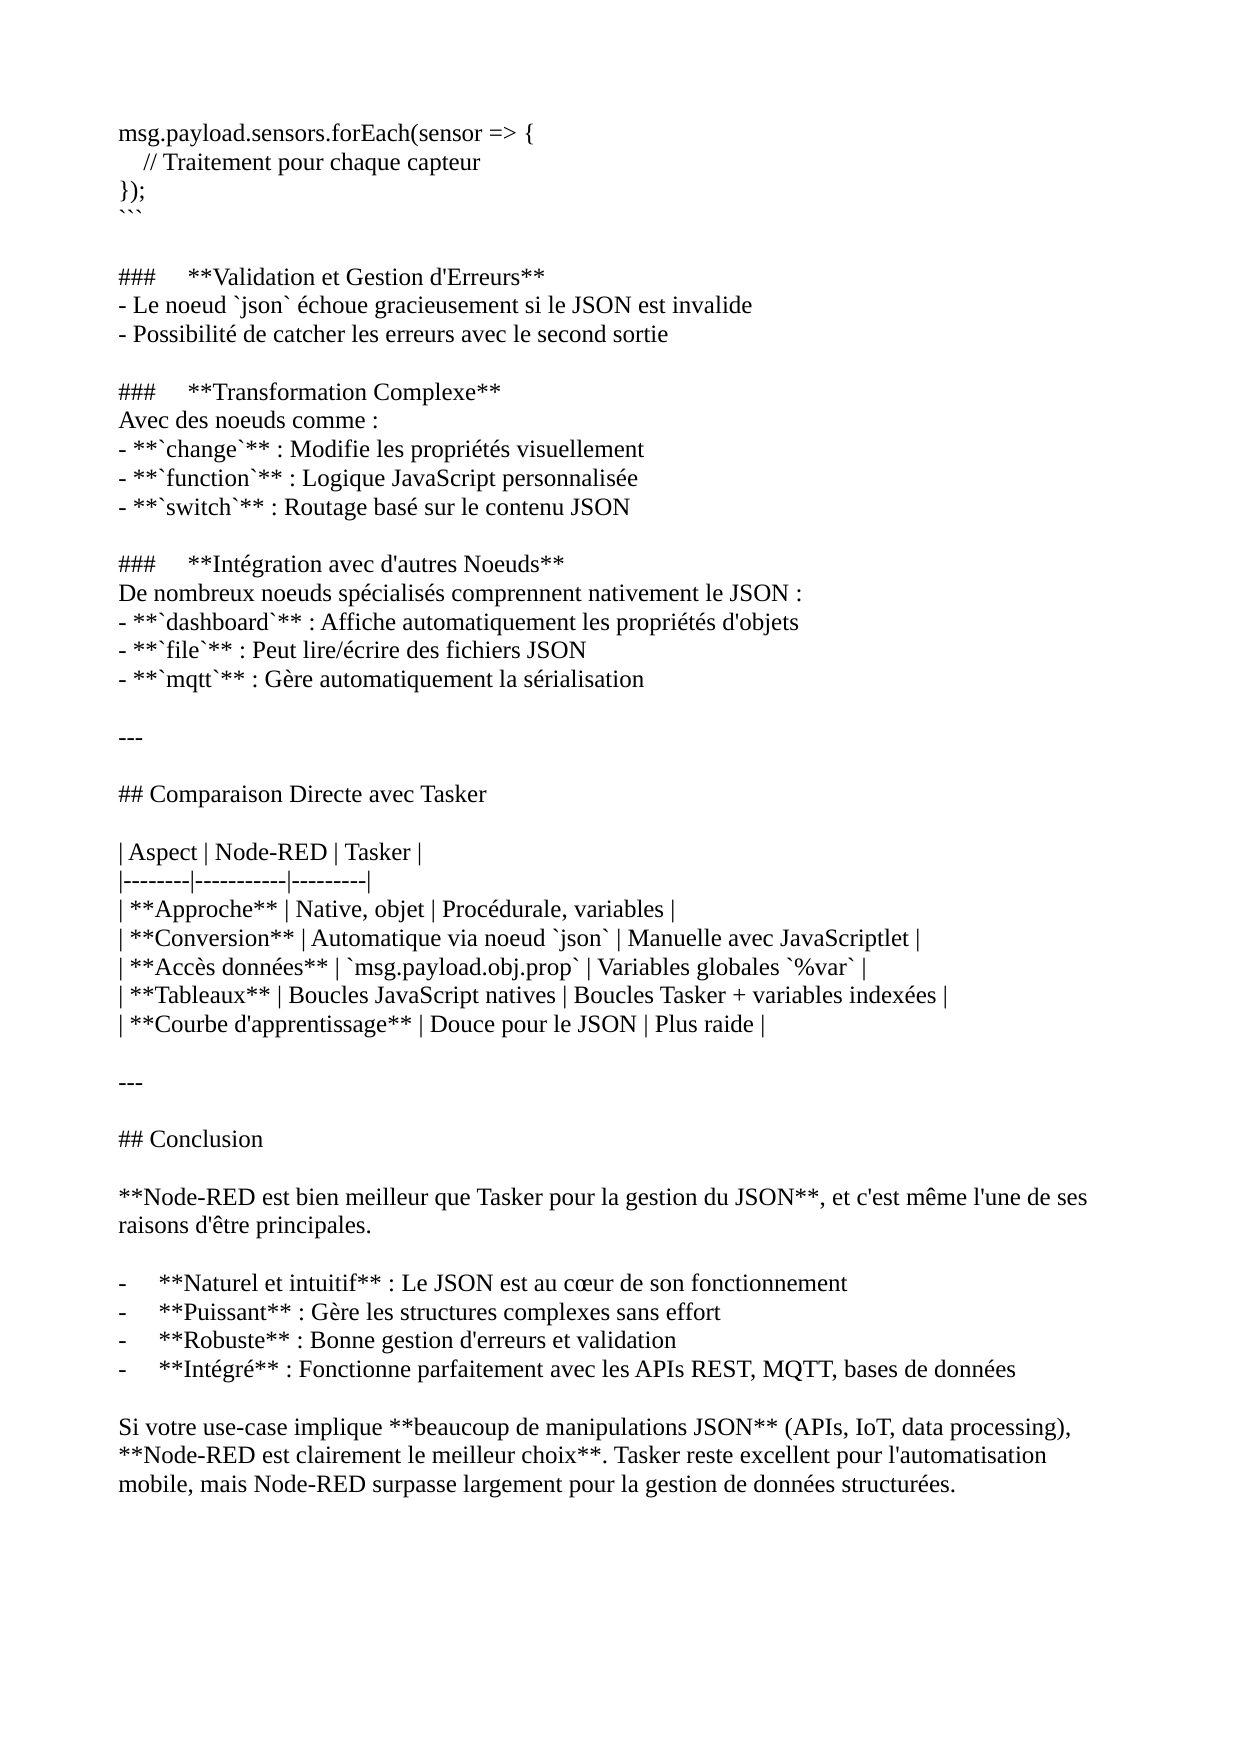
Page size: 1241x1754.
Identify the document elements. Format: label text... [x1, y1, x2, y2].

text msg.payload.sensors.forEach(sensor => { // Traitement pour chaque capteur }); ``` ### ✅ **Validation et Gestion d'Erreurs** - Le noeud `json` échoue gracieusement si le JSON est invalide - Possibilité de catcher les erreurs avec le second sortie ### ✅ **Transformation Complexe** Avec des noeuds comme : - **`change`** : Modifie les propriétés visuellement - **`function`** : Logique JavaScript personnalisée - **`switch`** : Routage basé sur le contenu JSON ### ✅ **Intégration avec d'autres Noeuds** De nombreux noeuds spécialisés comprennent nativement le JSON : - **`dashboard`** : Affiche automatiquement les propriétés d'objets - **`file`** : Peut lire/écrire des fichiers JSON - **`mqtt`** : Gère automatiquement la sérialisation --- ## Comparaison Directe avec Tasker | Aspect | Node-RED | Tasker | |--------|-----------|---------| | **Approche** | Native, objet | Procédurale, variables | | **Conversion** | Automatique via noeud `json` | Manuelle avec JavaScriptlet | | **Accès données** | `msg.payload.obj.prop` | Variables globales `%var` | | **Tableaux** | Boucles JavaScript natives | Boucles Tasker + variables indexées | | **Courbe d'apprentissage** | Douce pour le JSON | Plus raide | --- ## Conclusion **Node-RED est bien meilleur que Tasker pour la gestion du JSON**, et c'est même l'une de ses raisons d'être principales. - ✅ **Naturel et intuitif** : Le JSON est au cœur de son fonctionnement - ✅ **Puissant** : Gère les structures complexes sans effort - ✅ **Robuste** : Bonne gestion d'erreurs et validation - ✅ **Intégré** : Fonctionne parfaitement avec les APIs REST, MQTT, bases de données Si votre use-case implique **beaucoup de manipulations JSON** (APIs, IoT, data processing), **Node-RED est clairement le meilleur choix**. Tasker reste excellent pour l'automatisation mobile, mais Node-RED surpasse largement pour la gestion de données structurées. [118, 118, 1122, 1498]
